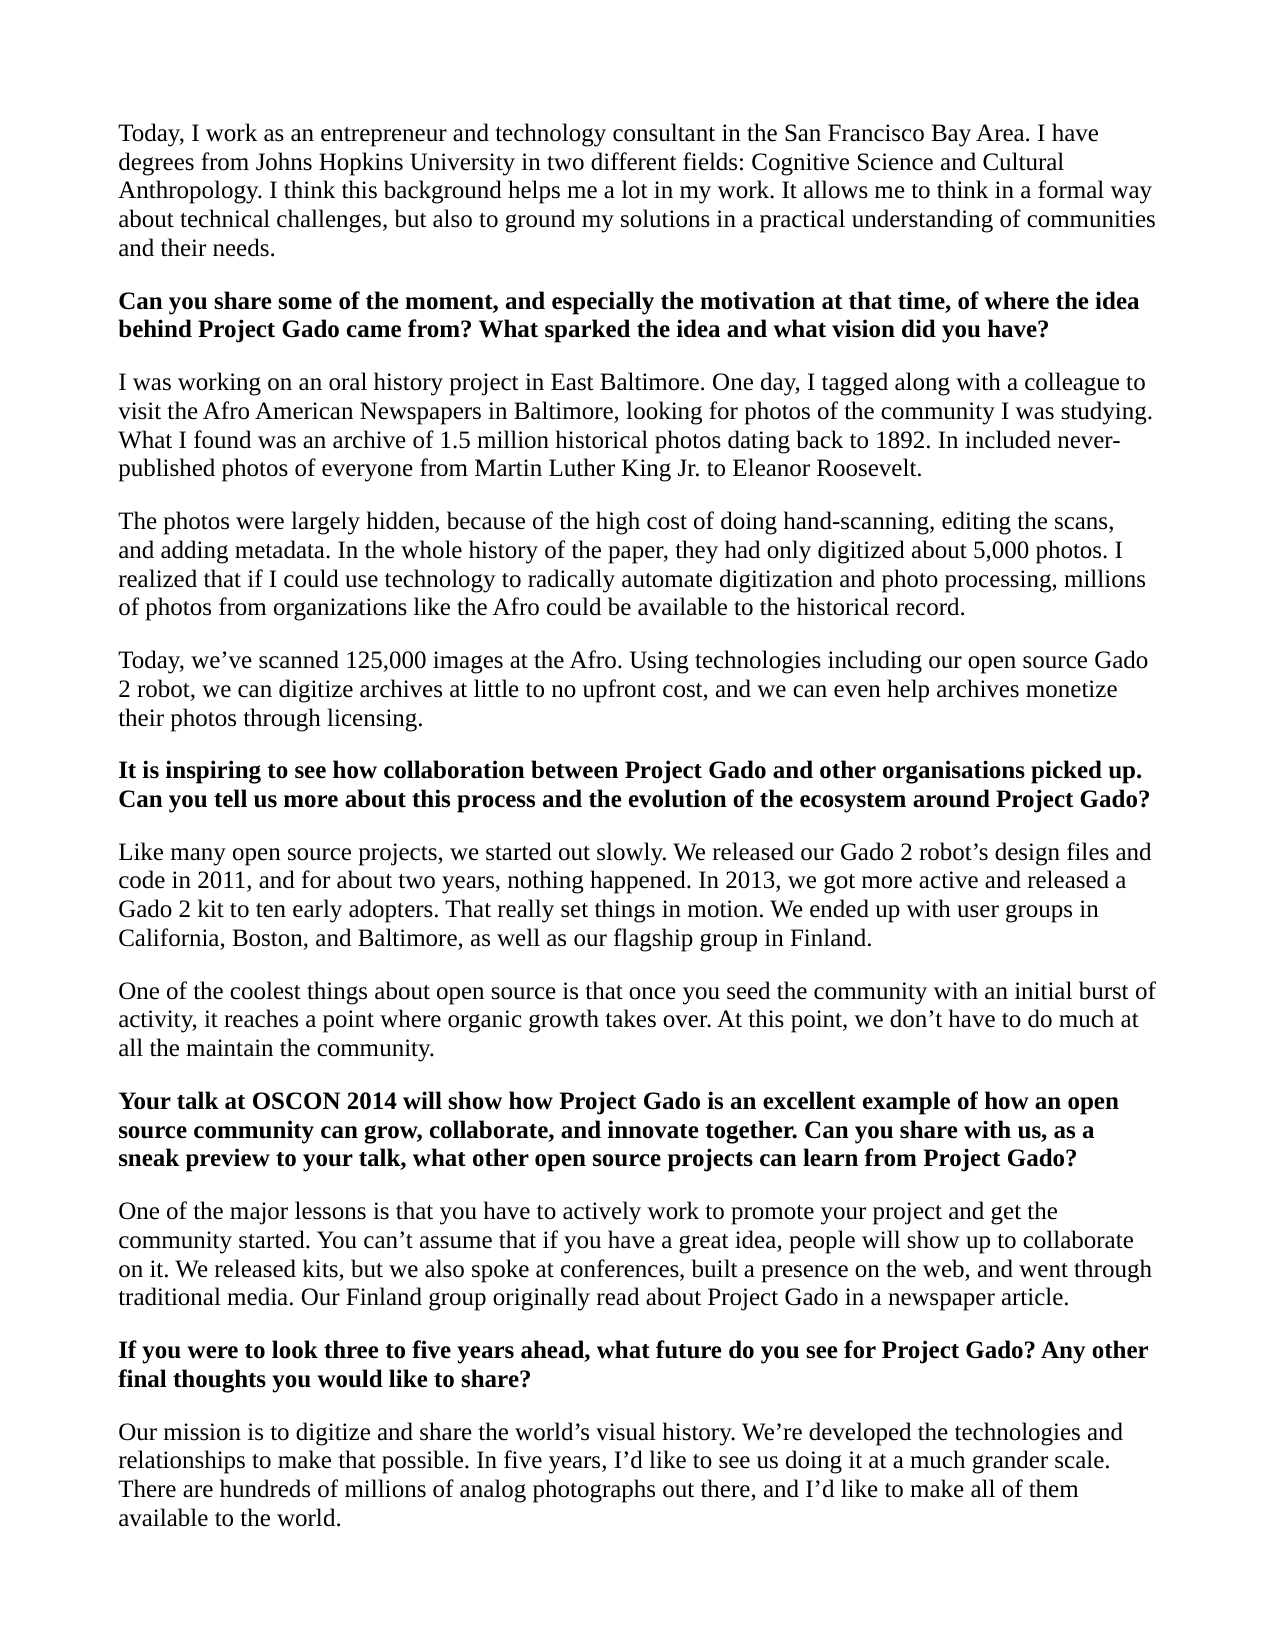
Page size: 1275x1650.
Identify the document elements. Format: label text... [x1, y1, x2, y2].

text Today, we’ve scanned 125,000 images at the Afro. Using technologies including our open source Gado 2 robot, we can digitize archives at little to no upfront cost, and we can even help archives monetize their photos through licensing. [118, 645, 1157, 731]
text One of the major lessons is that you have to actively work to promote your project and get the community started. You can’t assume that if you have a great idea, people will show up to collaborate on it. We released kits, but we also spoke at conferences, built a presence on the web, and went through traditional media. Our Finland group originally read about Project Gado in a newspaper article. [118, 1196, 1157, 1311]
text Today, I work as an entrepreneur and technology consultant in the San Francisco Bay Area. I have degrees from Johns Hopkins University in two different fields: Cognitive Science and Cultural Anthropology. I think this background helps me a lot in my work. It allows me to think in a formal way about technical challenges, but also to ground my solutions in a practical understanding of communities and their needs. [118, 118, 1157, 262]
text Our mission is to digitize and share the world’s visual history. We’re developed the technologies and relationships to make that possible. In five years, I’d like to see us doing it at a much grander scale. There are hundreds of millions of analog photographs out there, and I’d like to make all of them available to the world. [118, 1417, 1157, 1532]
text One of the coolest things about open source is that once you seed the community with an initial burst of activity, it reaches a point where organic growth takes over. At this point, we don’t have to do much at all the maintain the community. [118, 976, 1157, 1062]
text The photos were largely hidden, because of the high cost of doing hand-scanning, editing the scans, and adding metadata. In the whole history of the paper, they had only digitized about 5,000 photos. I realized that if I could use technology to radically automate digitization and photo processing, millions of photos from organizations like the Afro could be available to the historical record. [118, 506, 1157, 621]
text I was working on an oral history project in East Baltimore. One day, I tagged along with a colleague to visit the Afro American Newspapers in Baltimore, looking for photos of the community I was studying. What I found was an archive of 1.5 million historical photos dating back to 1892. In included never-published photos of everyone from Martin Luther King Jr. to Eleanor Roosevelt. [118, 367, 1157, 482]
text Can you share some of the moment, and especially the motivation at that time, of where the idea behind Project Gado came from? What sparked the idea and what vision did you have? [118, 286, 1157, 343]
text It is inspiring to see how collaboration between Project Gado and other organisations picked up. Can you tell us more about this process and the evolution of the ecosystem around Project Gado? [118, 755, 1157, 813]
text If you were to look three to five years ahead, what future do you see for Project Gado? Any other final thoughts you would like to share? [118, 1335, 1157, 1393]
text Your talk at OSCON 2014 will show how Project Gado is an excellent example of how an open source community can grow, collaborate, and innovate together. Can you share with us, as a sneak preview to your talk, what other open source projects can learn from Project Gado? [118, 1086, 1157, 1172]
text Like many open source projects, we started out slowly. We released our Gado 2 robot’s design files and code in 2011, and for about two years, nothing happened. In 2013, we got more active and released a Gado 2 kit to ten early adopters. That really set things in motion. We ended up with user groups in California, Boston, and Baltimore, as well as our flagship group in Finland. [118, 837, 1157, 952]
